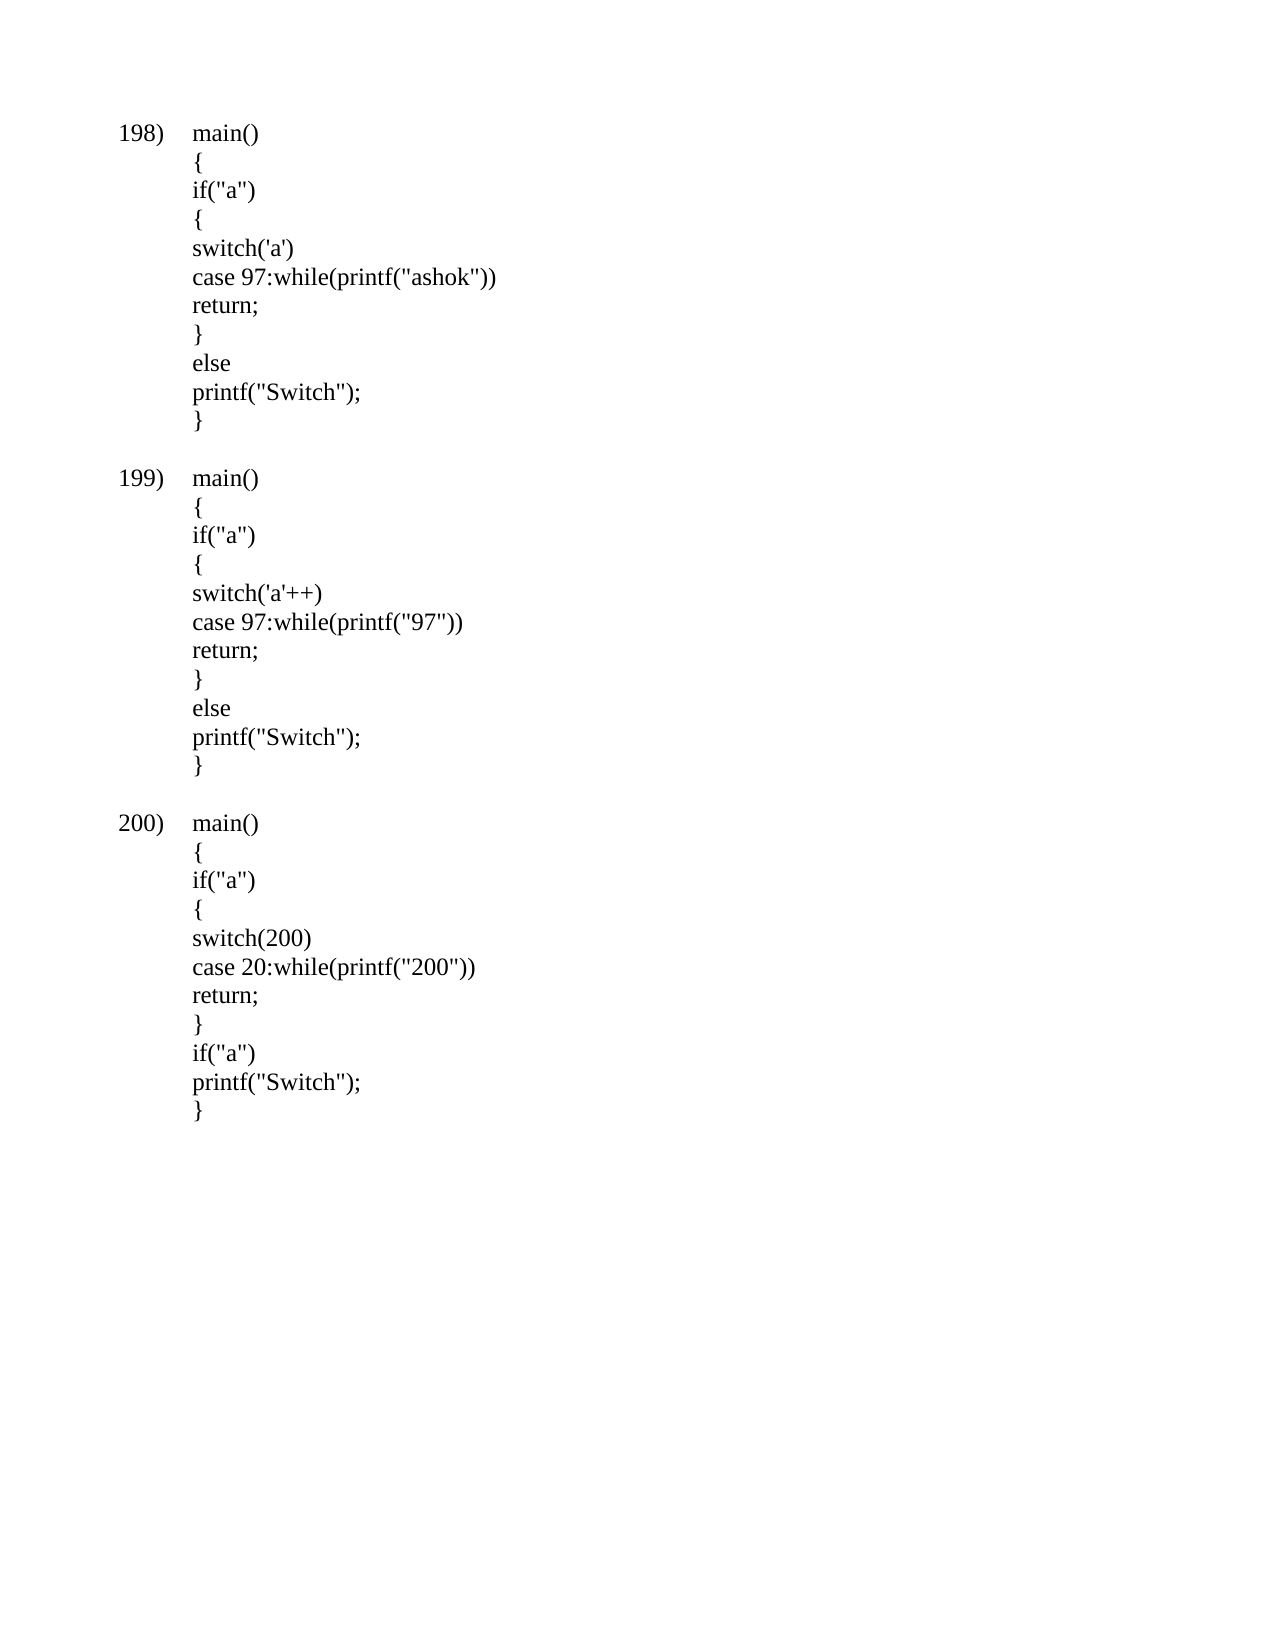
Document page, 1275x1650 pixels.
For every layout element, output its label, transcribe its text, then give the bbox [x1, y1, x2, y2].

text switch('a') [118, 233, 1157, 262]
text } [118, 1009, 1157, 1038]
text if("a") [118, 176, 1157, 204]
text if("a") [118, 521, 1157, 549]
text } [118, 319, 1157, 348]
text printf("Switch"); [118, 377, 1157, 406]
text if("a") [118, 1038, 1157, 1067]
text return; [118, 291, 1157, 319]
text return; [118, 636, 1157, 664]
text case 97:while(printf("97")) [118, 607, 1157, 636]
text return; [118, 981, 1157, 1009]
text } [118, 751, 1157, 779]
text if("a") [118, 866, 1157, 894]
text 198) main() [118, 118, 1157, 147]
text { [118, 894, 1157, 923]
text { [118, 147, 1157, 176]
text switch(200) [118, 923, 1157, 952]
text switch('a'++) [118, 578, 1157, 607]
text case 97:while(printf("ashok")) [118, 262, 1157, 291]
text printf("Switch"); [118, 1067, 1157, 1096]
text } [118, 1096, 1157, 1124]
text 200) main() [118, 808, 1157, 837]
text { [118, 549, 1157, 578]
text printf("Switch"); [118, 722, 1157, 751]
text } [118, 664, 1157, 693]
text 199) main() [118, 463, 1157, 492]
text } [118, 406, 1157, 434]
text else [118, 693, 1157, 722]
text { [118, 204, 1157, 233]
text { [118, 837, 1157, 866]
text else [118, 348, 1157, 377]
text { [118, 492, 1157, 521]
text case 20:while(printf("200")) [118, 952, 1157, 981]
